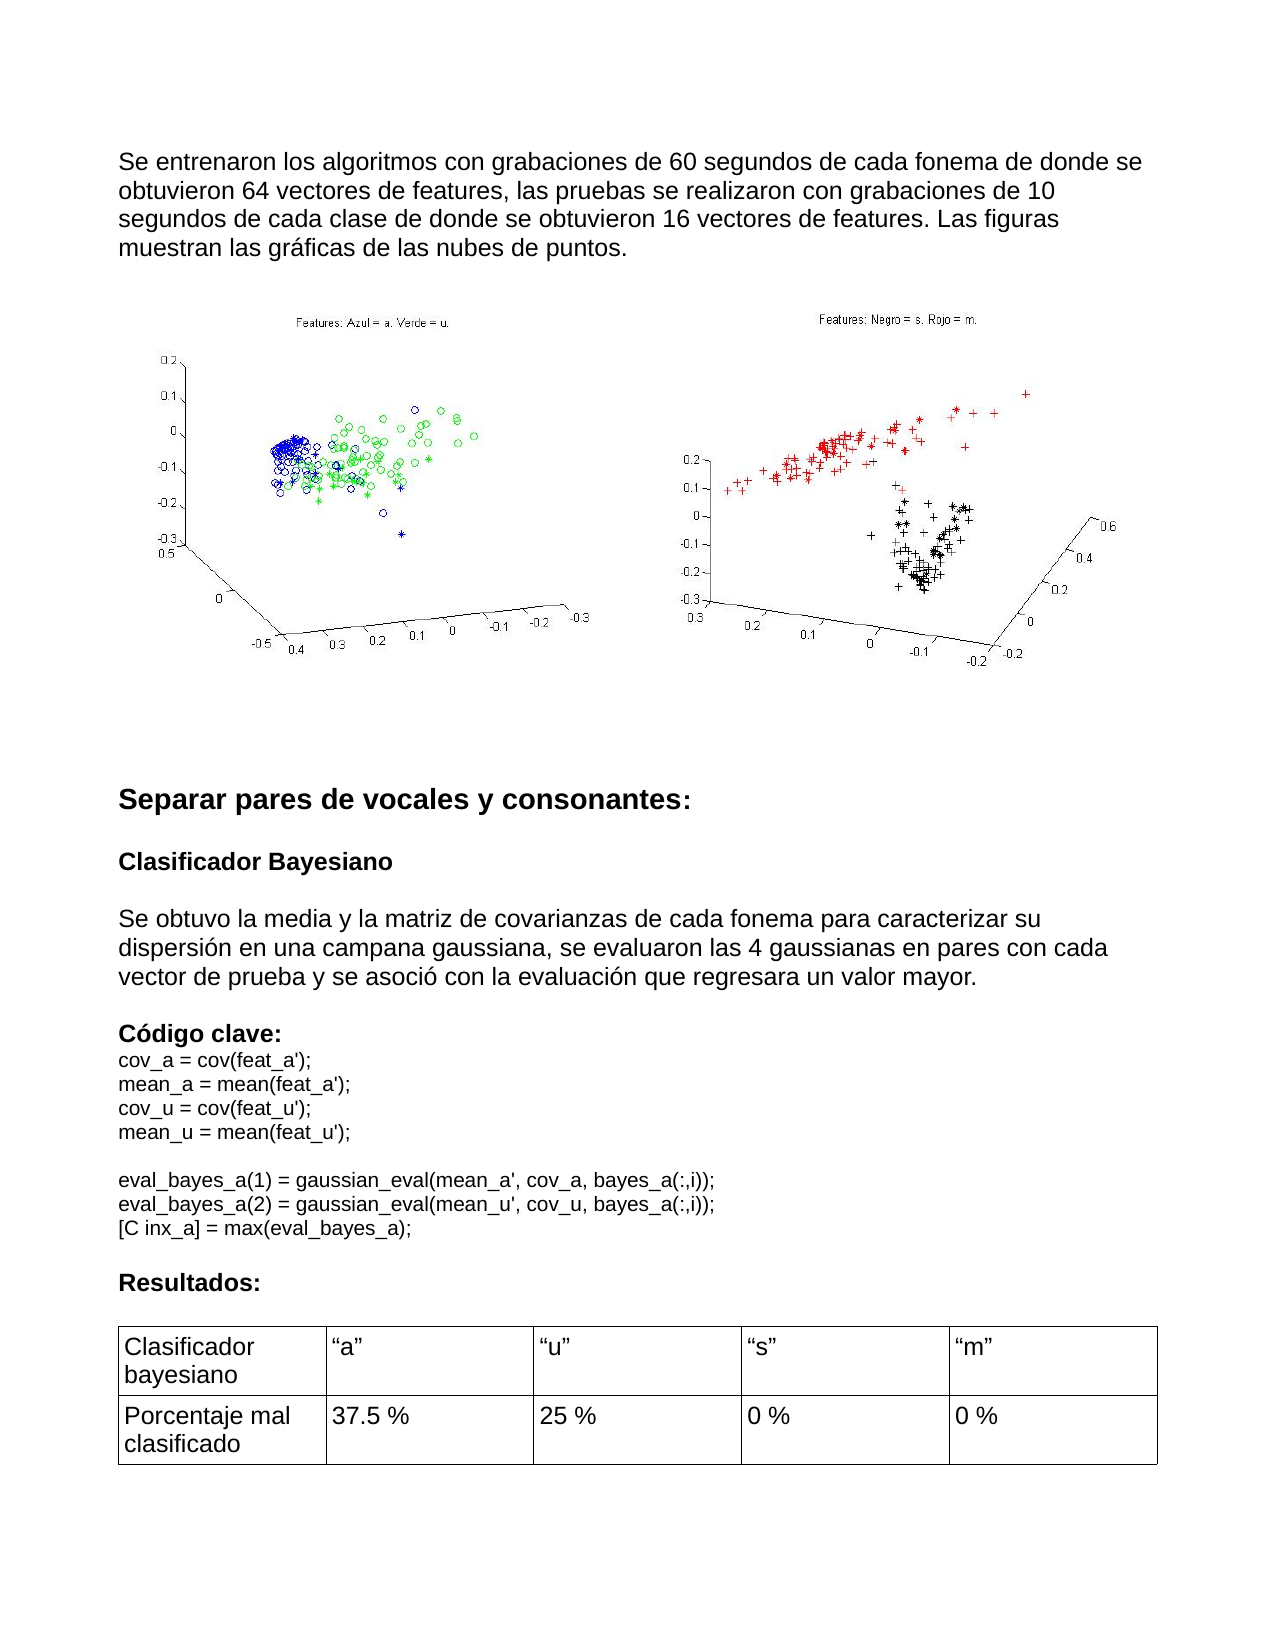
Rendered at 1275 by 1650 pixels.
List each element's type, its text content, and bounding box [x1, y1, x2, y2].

table_header “u” [534, 1327, 741, 1395]
picture [121, 308, 608, 675]
text Separar pares de vocales y consonantes: [118, 782, 1157, 815]
text Clasificador Bayesiano [118, 847, 1157, 875]
table_header “s” [742, 1327, 949, 1395]
text eval_bayes_a(2) = gaussian_eval(mean_u', cov_u, bayes_a(:,i)); [118, 1192, 1157, 1216]
table_cell Porcentaje mal clasificado [119, 1396, 326, 1464]
table_header Clasificador bayesiano [119, 1327, 326, 1395]
text mean_a = mean(feat_a'); [118, 1072, 1157, 1096]
text [C inx_a] = max(eval_bayes_a); [118, 1216, 1157, 1239]
text cov_u = cov(feat_u'); [118, 1096, 1157, 1120]
table_cell 0 % [950, 1396, 1157, 1464]
table_cell 25 % [534, 1396, 741, 1464]
table_cell 0 % [742, 1396, 949, 1464]
text cov_a = cov(feat_a'); [118, 1048, 1157, 1072]
table_header “a” [327, 1327, 533, 1395]
picture [646, 304, 1137, 687]
text mean_u = mean(feat_u'); [118, 1120, 1157, 1144]
text Código clave: [118, 1019, 1157, 1048]
text Se entrenaron los algoritmos con grabaciones de 60 segundos de cada fonema de donde se obtuvieron 64 vectores de features, las pruebas se realizaron con grabaciones de 10 segundos de cada clase de donde se obtuvieron 16 vectores de features. Las figuras muestran las gráficas de las nubes de puntos. [118, 147, 1157, 262]
text Se obtuvo la media y la matriz de covarianzas de cada fonema para caracterizar su dispersión en una campana gaussiana, se evaluaron las 4 gaussianas en pares con cada vector de prueba y se asoció con la evaluación que regresara un valor mayor. [118, 904, 1157, 990]
text Resultados: [118, 1268, 1157, 1297]
table_header “m” [950, 1327, 1157, 1395]
text eval_bayes_a(1) = gaussian_eval(mean_a', cov_a, bayes_a(:,i)); [118, 1168, 1157, 1192]
table_cell 37.5 % [327, 1396, 533, 1464]
